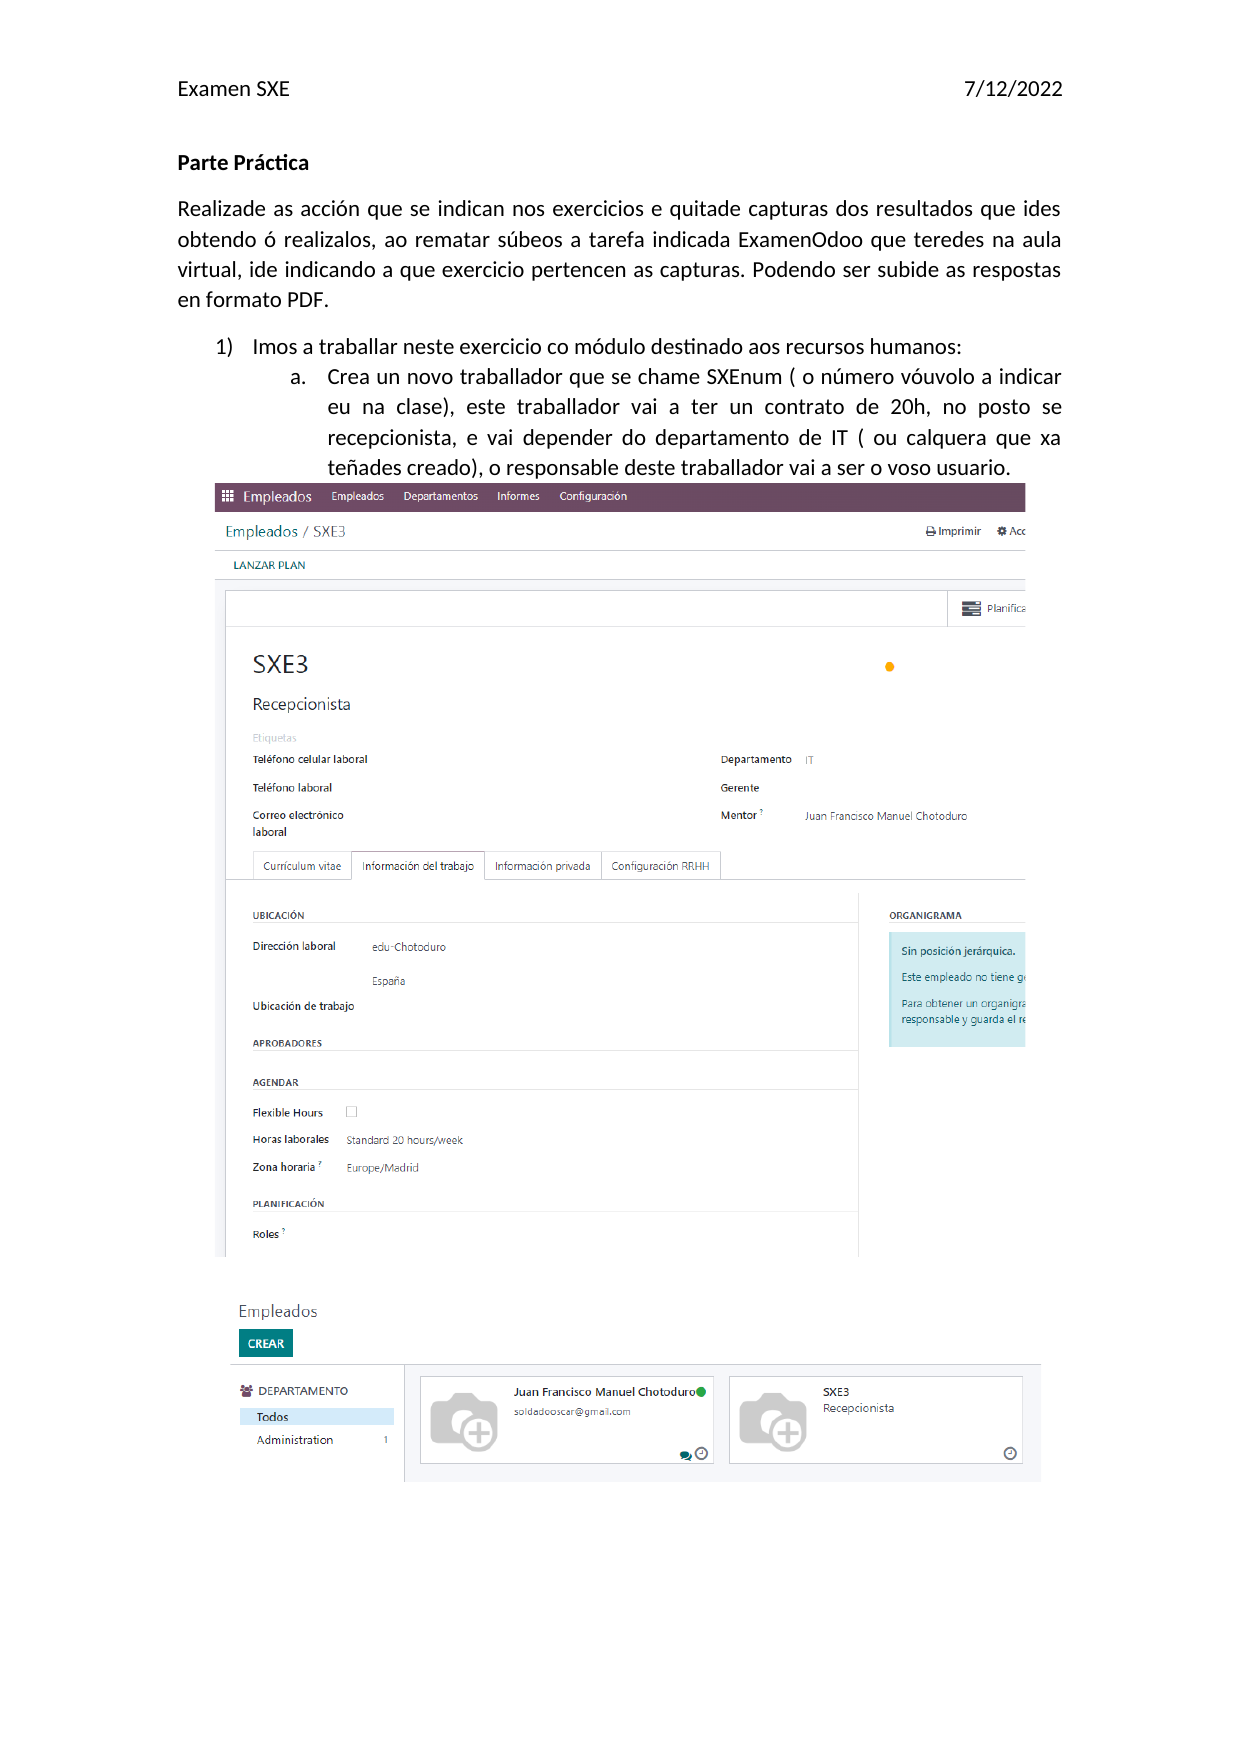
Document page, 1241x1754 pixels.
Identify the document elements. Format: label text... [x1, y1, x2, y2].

picture [230, 1300, 1042, 1482]
list Crea un novo traballador que se chame SXEnum ( o número vóuvolo a indicar eu na clase), este traballador vai a ter un contrato de 20h, no posto se recepcionista, e vai depender do departamento de IT ( ou calquera que xa teñades creado), o responsable deste traballador vai a ser o voso usuario. [290, 362, 1063, 481]
text Realizade as acción que se indican nos exercicios e quitade capturas dos resultados que ides obtendo ó realizalos, ao rematar súbeos a tarefa indicada ExamenOdoo que teredes na aula virtual, ide indicando a que exercicio pertencen as capturas. Podendo ser subide as respostas en formato PDF. [177, 194, 1063, 313]
list Imos a traballar neste exercicio co módulo destinado aos recursos humanos: [215, 332, 1063, 360]
picture [214, 483, 1026, 1257]
text Parte Práctica [177, 148, 1063, 176]
